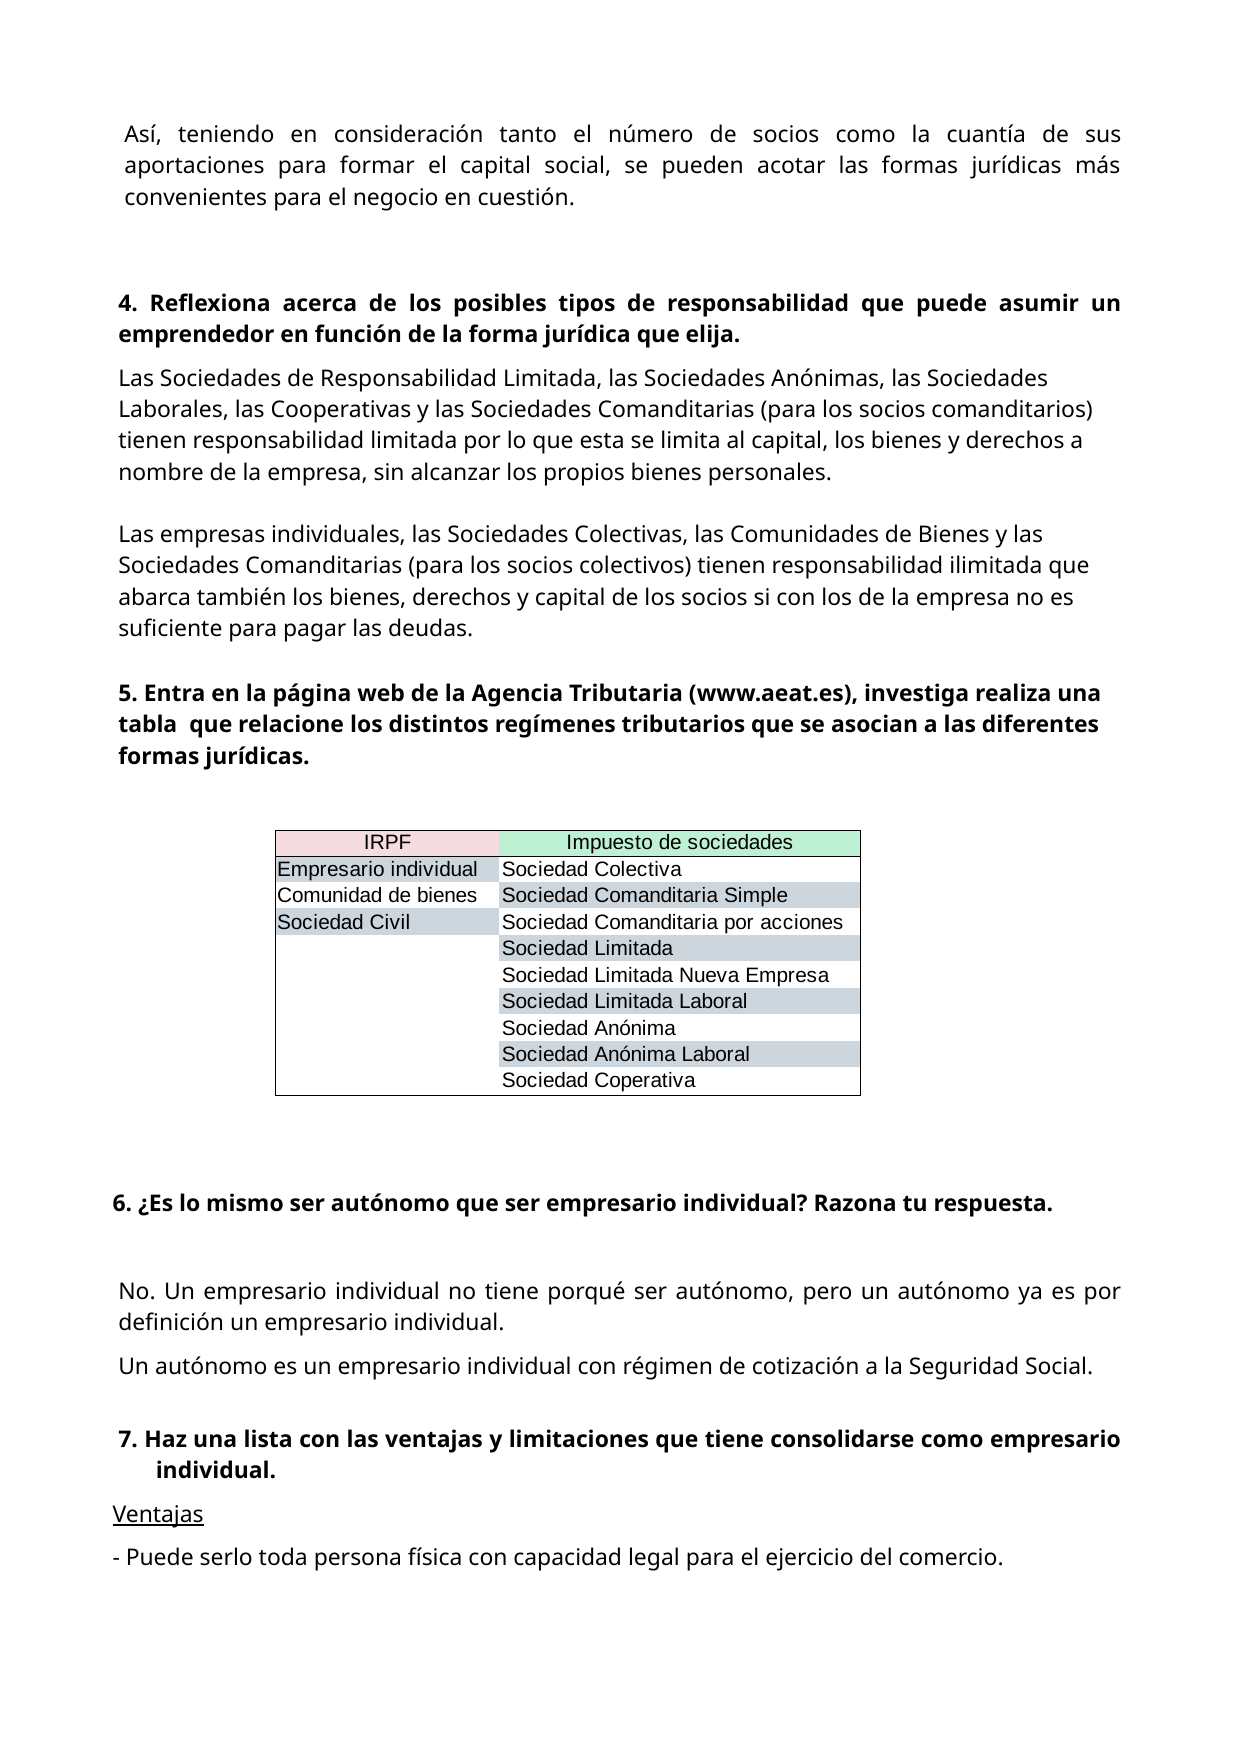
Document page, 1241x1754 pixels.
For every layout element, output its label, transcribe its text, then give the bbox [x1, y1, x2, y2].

text Así, teniendo en consideración tanto el número de socios como la cuantía de sus aportaciones para formar el capital social, se pueden acotar las formas jurídicas más convenientes para el negocio en cuestión. [124, 118, 1122, 212]
text Un autónomo es un empresario individual con régimen de cotización a la Seguridad Social. [118, 1350, 1122, 1381]
text 7. Haz una lista con las ventajas y limitaciones que tiene consolidarse como empresario individual. [118, 1423, 1122, 1485]
text Las empresas individuales, las Sociedades Colectivas, las Comunidades de Bienes y las Sociedades Comanditarias (para los socios colectivos) tienen responsabilidad ilimitada que abarca también los bienes, derechos y capital de los socios si con los de la empresa no es suficiente para pagar las deudas. [118, 518, 1122, 643]
text 5. Entra en la página web de la Agencia Tributaria (www.aeat.es), investiga realiza una tabla que relacione los distintos regímenes tributarios que se asocian a las diferentes formas jurídicas. [118, 677, 1122, 771]
text 6. ¿Es lo mismo ser autónomo que ser empresario individual? Razona tu respuesta. [112, 1187, 1122, 1218]
text - Puede serlo toda persona física con capacidad legal para el ejercicio del comercio. [112, 1541, 1122, 1573]
text Ventajas [112, 1498, 1122, 1529]
text No. Un empresario individual no tiene porqué ser autónomo, pero un autónomo ya es por definición un empresario individual. [118, 1275, 1122, 1337]
text 4. Reflexiona acerca de los posibles tipos de responsabilidad que puede asumir un emprendedor en función de la forma jurídica que elija. [118, 287, 1122, 349]
text Las Sociedades de Responsabilidad Limitada, las Sociedades Anónimas, las Sociedades Laborales, las Cooperativas y las Sociedades Comanditarias (para los socios comanditarios) tienen responsabilidad limitada por lo que esta se limita al capital, los bienes y derechos a nombre de la empresa, sin alcanzar los propios bienes personales. [118, 362, 1122, 487]
